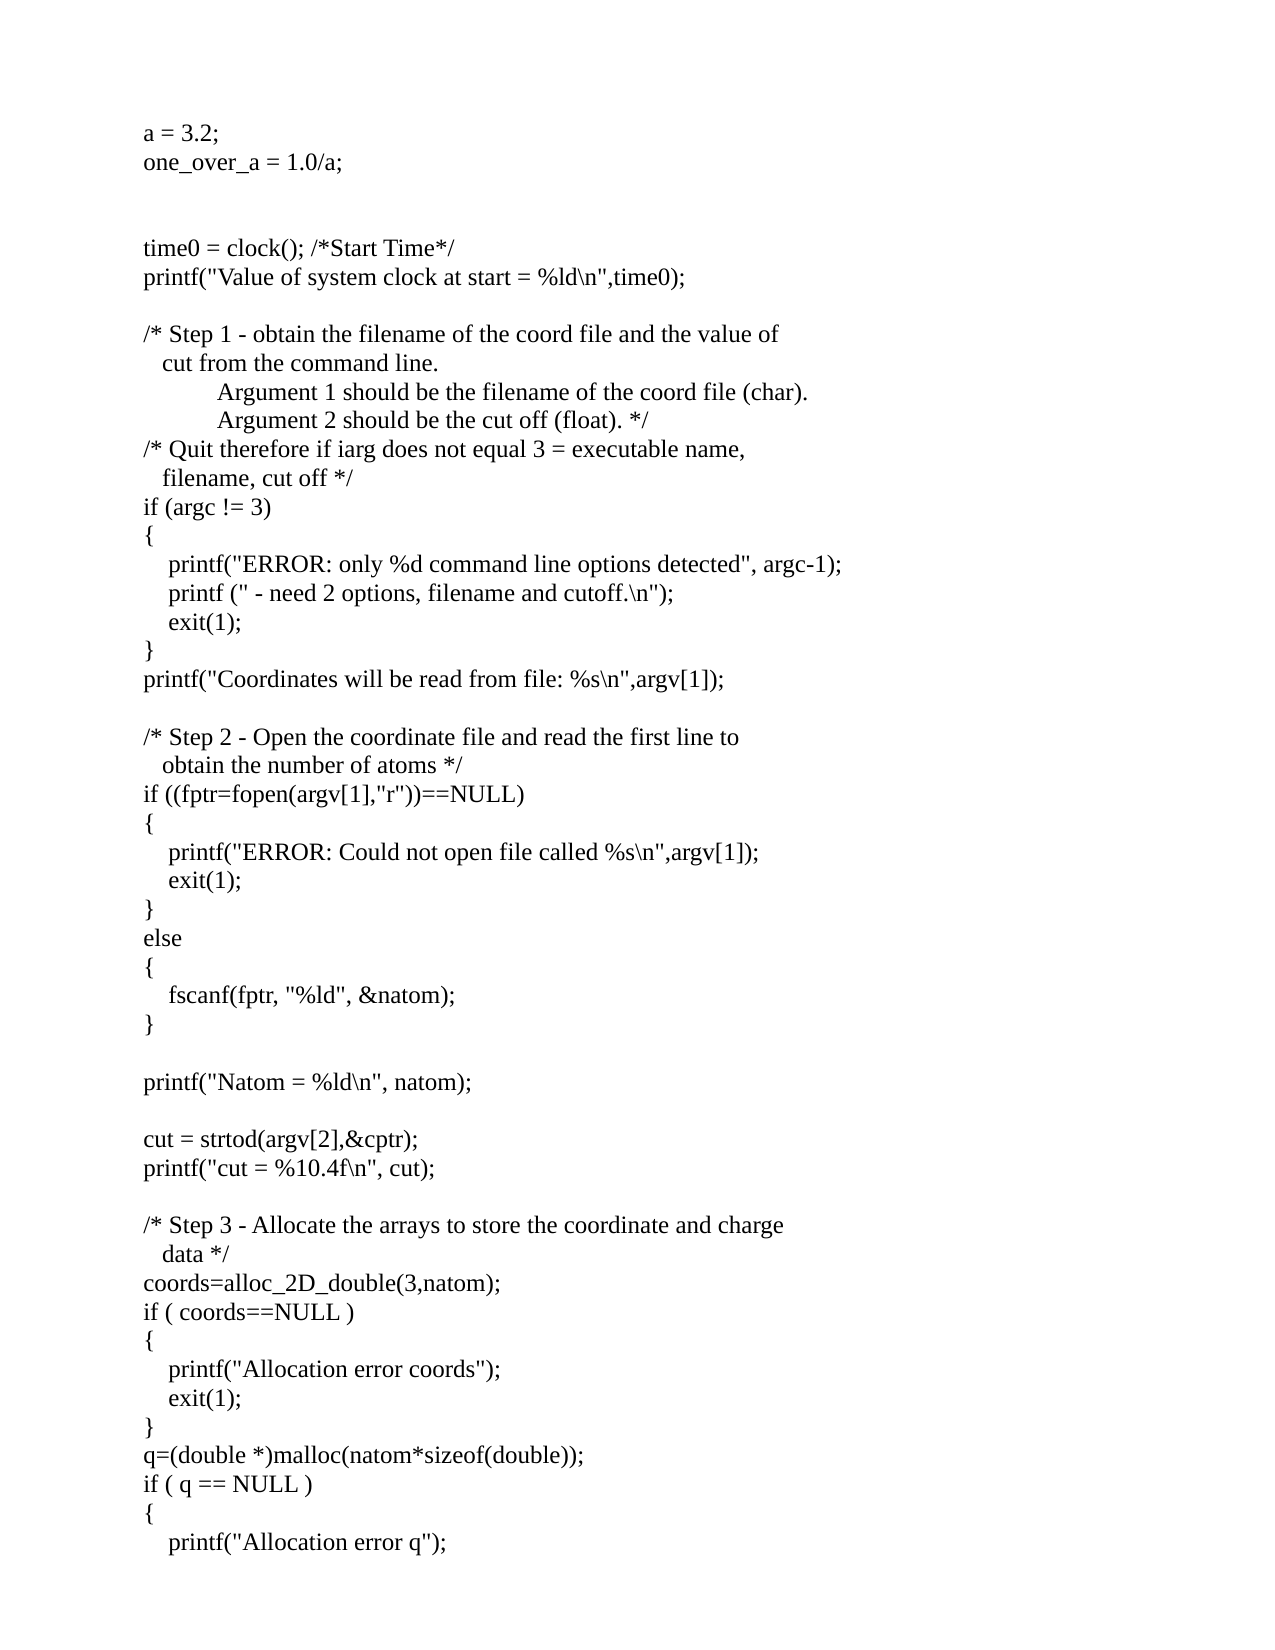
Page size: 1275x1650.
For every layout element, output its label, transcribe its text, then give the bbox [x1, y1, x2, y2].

text /* Step 1 - obtain the filename of the coord file and the value of [118, 319, 1157, 348]
text printf("Value of system clock at start = %ld\n",time0); [118, 262, 1157, 291]
text one_over_a = 1.0/a; [118, 147, 1157, 176]
text cut = strtod(argv[2],&cptr); [118, 1124, 1157, 1153]
text /* Quit therefore if iarg does not equal 3 = executable name, [118, 434, 1157, 463]
text a = 3.2; [118, 118, 1157, 147]
text /* Step 3 - Allocate the arrays to store the coordinate and charge [118, 1211, 1157, 1239]
text printf("Natom = %ld\n", natom); [118, 1067, 1157, 1096]
text exit(1); [118, 1383, 1157, 1412]
text cut from the command line. [118, 348, 1157, 377]
text { [118, 1326, 1157, 1354]
text fscanf(fptr, "%ld", &natom); [118, 981, 1157, 1009]
text printf("cut = %10.4f\n", cut); [118, 1153, 1157, 1182]
text { [118, 1498, 1157, 1527]
text /* Step 2 - Open the coordinate file and read the first line to [118, 722, 1157, 751]
text printf("Allocation error q"); [118, 1527, 1157, 1556]
text else [118, 923, 1157, 952]
text } [118, 636, 1157, 664]
text printf("ERROR: Could not open file called %s\n",argv[1]); [118, 837, 1157, 866]
text if ((fptr=fopen(argv[1],"r"))==NULL) [118, 779, 1157, 808]
text { [118, 808, 1157, 837]
text filename, cut off */ [118, 463, 1157, 492]
text Argument 2 should be the cut off (float). */ [118, 406, 1157, 434]
text } [118, 1009, 1157, 1038]
text } [118, 894, 1157, 923]
text printf("Coordinates will be read from file: %s\n",argv[1]); [118, 664, 1157, 693]
text q=(double *)malloc(natom*sizeof(double)); [118, 1441, 1157, 1469]
text printf (" - need 2 options, filename and cutoff.\n"); [118, 578, 1157, 607]
text obtain the number of atoms */ [118, 751, 1157, 779]
text exit(1); [118, 866, 1157, 894]
text } [118, 1412, 1157, 1441]
text { [118, 521, 1157, 549]
text time0 = clock(); /*Start Time*/ [118, 233, 1157, 262]
text data */ [118, 1239, 1157, 1268]
text Argument 1 should be the filename of the coord file (char). [118, 377, 1157, 406]
text if (argc != 3) [118, 492, 1157, 521]
text coords=alloc_2D_double(3,natom); [118, 1268, 1157, 1297]
text printf("Allocation error coords"); [118, 1354, 1157, 1383]
text exit(1); [118, 607, 1157, 636]
text if ( q == NULL ) [118, 1469, 1157, 1498]
text printf("ERROR: only %d command line options detected", argc-1); [118, 549, 1157, 578]
text if ( coords==NULL ) [118, 1297, 1157, 1326]
text { [118, 952, 1157, 981]
